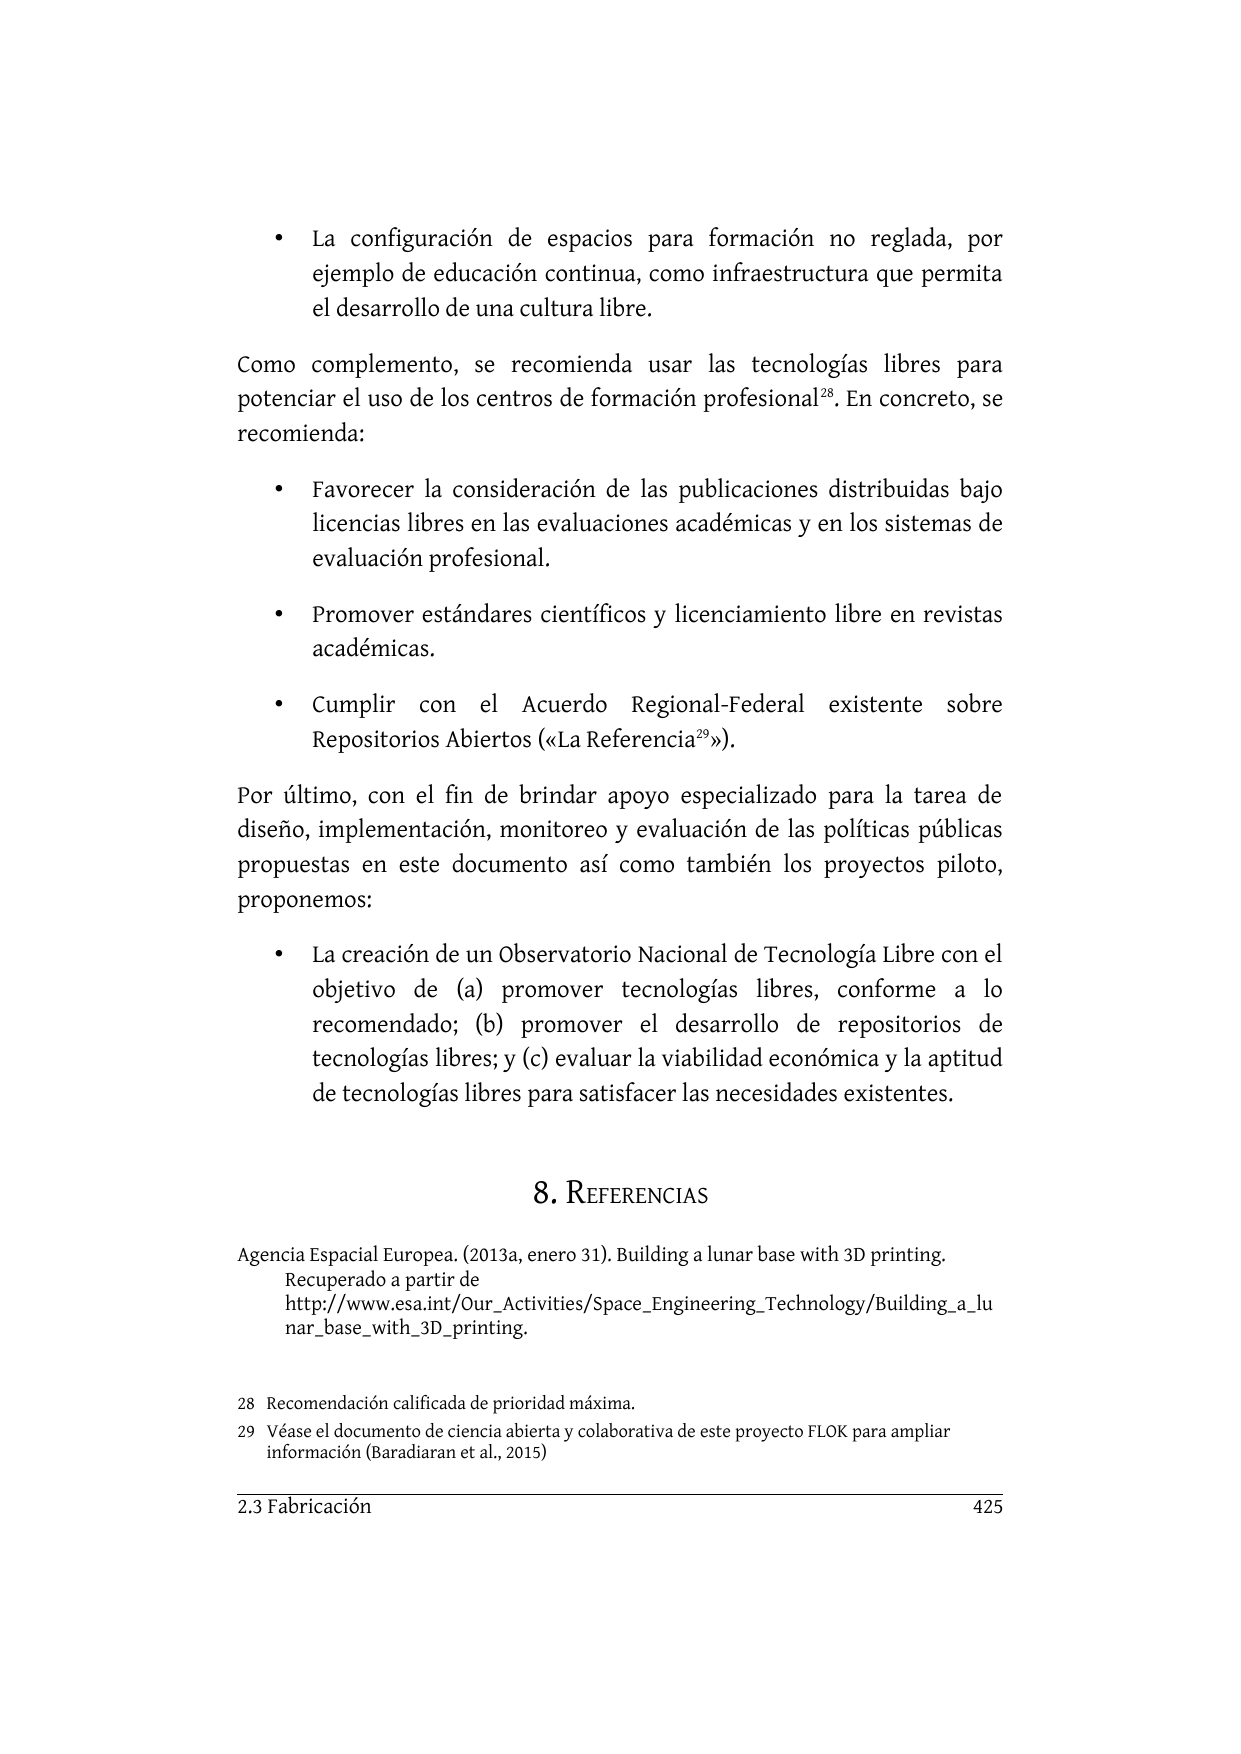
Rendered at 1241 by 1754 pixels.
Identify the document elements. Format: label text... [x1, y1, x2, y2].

text Recomendación calificada de prioridad máxima. [237, 1393, 1003, 1414]
subtitle Referencias [282, 1171, 958, 1213]
list Cumplir con el Acuerdo Regional-Federal existente sobre Repositorios Abiertos («La Referencia»). [274, 691, 1003, 754]
list Favorecer la consideración de las publicaciones distribuidas bajo licencias libres en las evaluaciones académicas y en los sistemas de evaluación profesional. [274, 475, 1003, 573]
list Véase el documento de ciencia abierta y colaborativa de este proyecto FLOK para ampliar información (Baradiaran et al., 2015) [237, 1421, 1003, 1464]
list La creación de un Observatorio Nacional de Tecnología Libre con el objetivo de (a) promover tecnologías libres, conforme a lo recomendado; (b) promover el desarrollo de repositorios de tecnologías libres; y (c) evaluar la viabilidad económica y la aptitud de tecnologías libres para satisfacer las necesidades existentes. [274, 941, 1003, 1109]
text Como complemento, se recomienda usar las tecnologías libres para potenciar el uso de los centros de formación profesional. En concreto, se recomienda: [237, 350, 1003, 448]
text Por último, con el fin de brindar apoyo especializado para la tarea de diseño, implementación, monitoreo y evaluación de las políticas públicas propuestas en este documento así como también los proyectos piloto, proponemos: [237, 781, 1003, 914]
list Promover estándares científicos y licenciamiento libre en revistas académicas. [274, 600, 1003, 664]
text Agencia Espacial Europea. (2013a, enero 31). Building a lunar base with 3D printing. Recuperado a partir de http://www.esa.int/Our_Activities/Space_Engineering_Technology/Building_a_lunar_base_with_3D_printing. [237, 1243, 1003, 1340]
list La configuración de espacios para formación no reglada, por ejemplo de educación continua, como infraestructura que permita el desarrollo de una cultura libre. [274, 225, 1003, 323]
